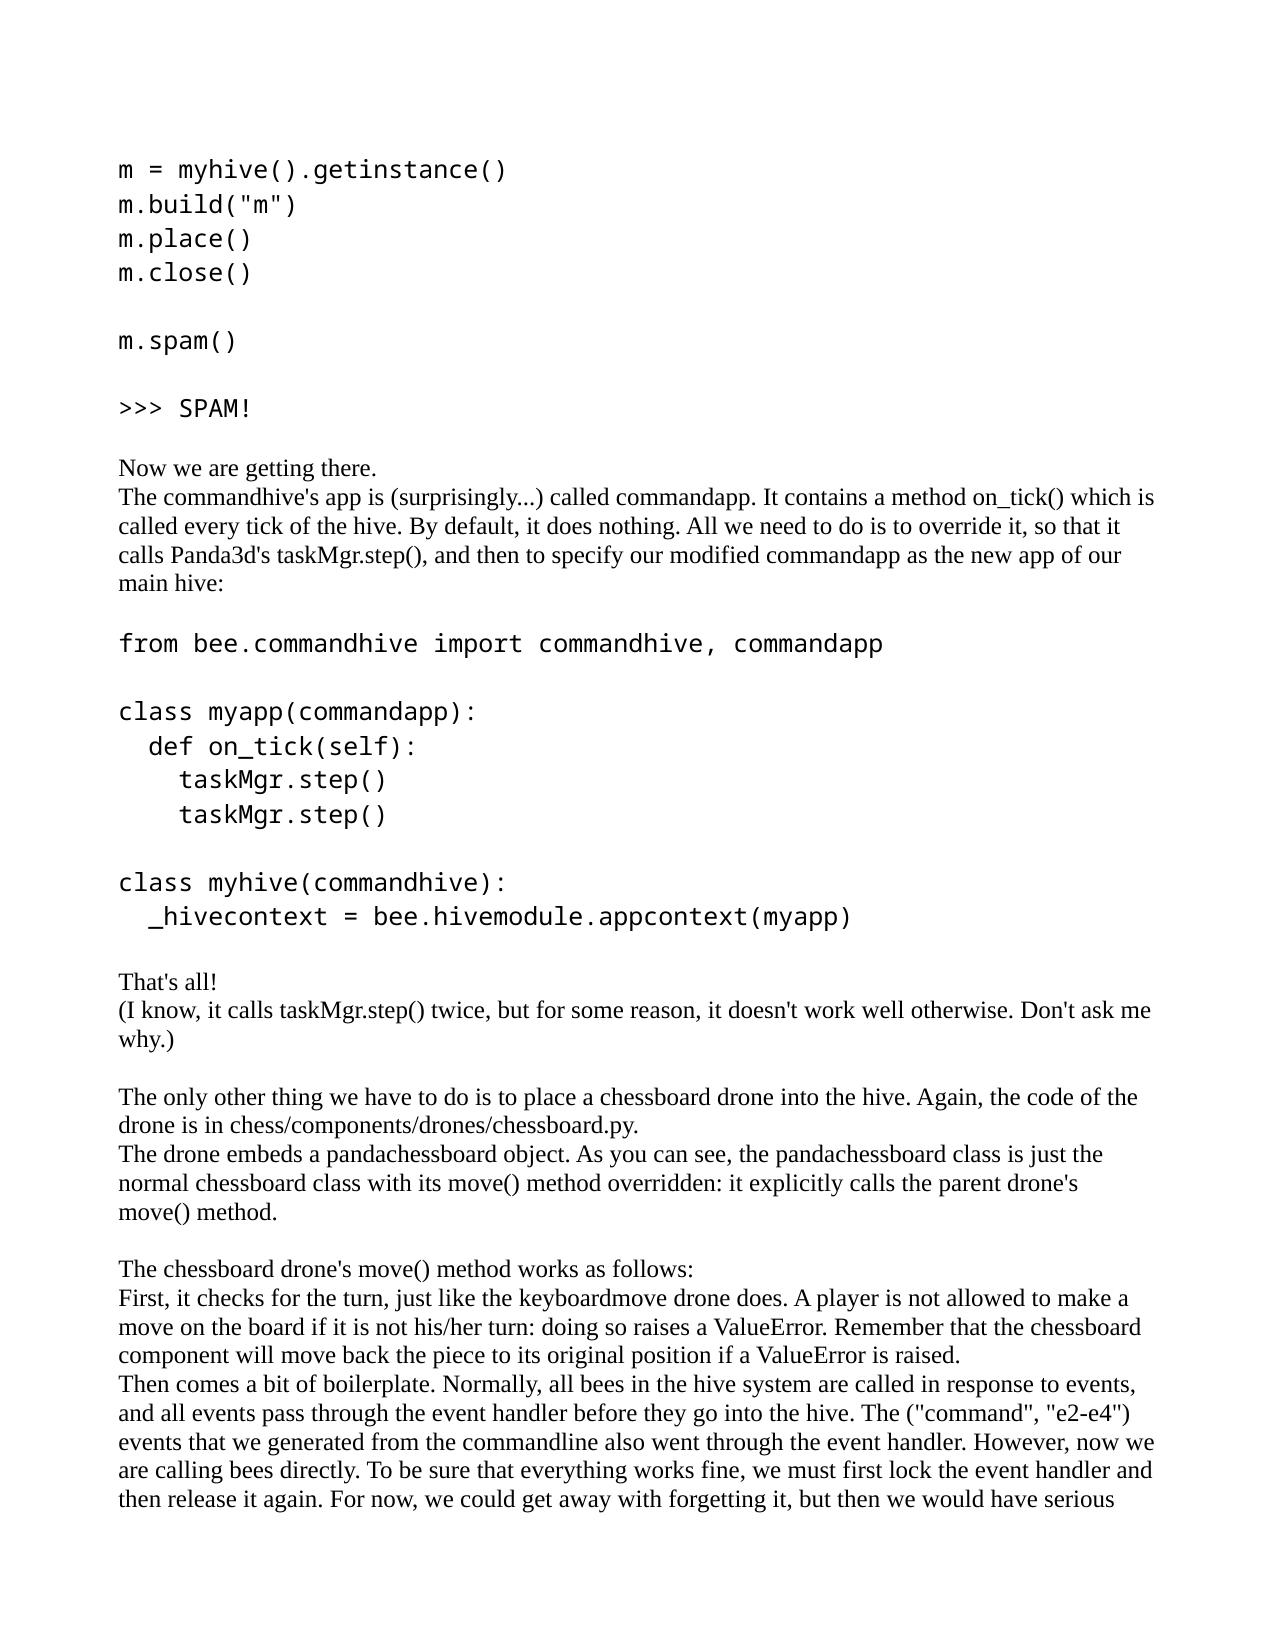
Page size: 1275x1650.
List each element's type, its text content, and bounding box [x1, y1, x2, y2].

text m.build("m") [118, 186, 1157, 220]
text def on_tick(self): [118, 728, 1157, 762]
text The chessboard drone's move() method works as follows: [118, 1254, 1157, 1283]
text First, it checks for the turn, just like the keyboardmove drone does. A player is not allowed to make a move on the board if it is not his/her turn: doing so raises a ValueError. Remember that the chessboard component will move back the piece to its original position if a ValueError is raised. [118, 1283, 1157, 1369]
text That's all! [118, 967, 1157, 995]
text taskMgr.step() [118, 796, 1157, 830]
text m.close() [118, 254, 1157, 288]
text m = myhive().getinstance() [118, 152, 1157, 186]
text m.spam() [118, 322, 1157, 357]
text The drone embeds a pandachessboard object. As you can see, the pandachessboard class is just the normal chessboard class with its move() method overridden: it explicitly calls the parent drone's move() method. [118, 1139, 1157, 1225]
text m.place() [118, 220, 1157, 254]
text (I know, it calls taskMgr.step() twice, but for some reason, it doesn't work well otherwise. Don't ask me why.) [118, 995, 1157, 1053]
text from bee.commandhive import commandhive, commandapp [118, 626, 1157, 660]
text >>> SPAM! [118, 391, 1157, 425]
text class myapp(commandapp): [118, 694, 1157, 728]
text Then comes a bit of boilerplate. Normally, all bees in the hive system are called in response to events, and all events pass through the event handler before they go into the hive. The ("command", "e2-e4") events that we generated from the commandline also went through the event handler. However, now we are calling bees directly. To be sure that everything works fine, we must first lock the event handler and then release it again. For now, we could get away with forgetting it, but then we would have serious [118, 1369, 1157, 1513]
text _hivecontext = bee.hivemodule.appcontext(myapp) [118, 898, 1157, 932]
text The commandhive's app is (surprisingly...) called commandapp. It contains a method on_tick() which is called every tick of the hive. By default, it does nothing. All we need to do is to override it, so that it calls Panda3d's taskMgr.step(), and then to specify our modified commandapp as the new app of our main hive: [118, 482, 1157, 597]
text The only other thing we have to do is to place a chessboard drone into the hive. Again, the code of the drone is in chess/components/drones/chessboard.py. [118, 1082, 1157, 1139]
text Now we are getting there. [118, 453, 1157, 482]
text taskMgr.step() [118, 762, 1157, 796]
text class myhive(commandhive): [118, 864, 1157, 898]
